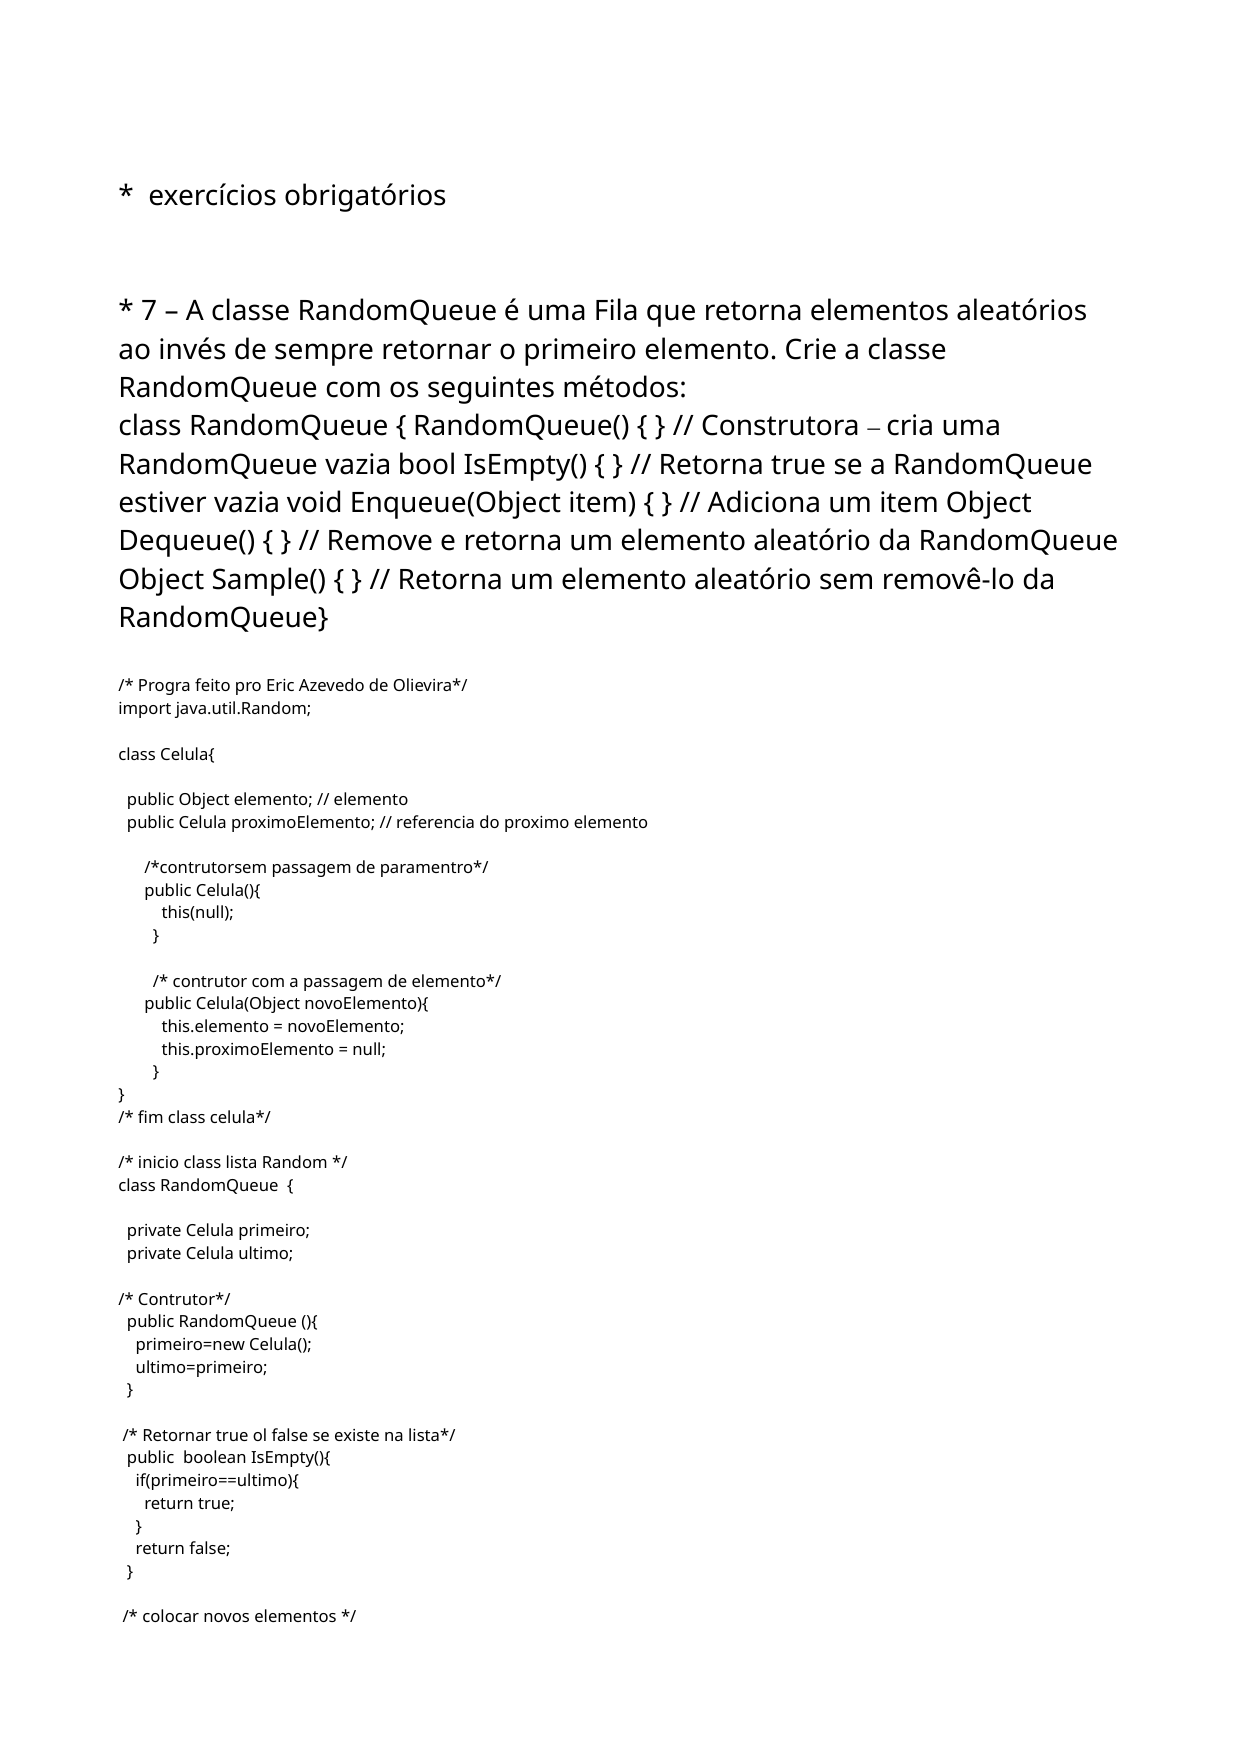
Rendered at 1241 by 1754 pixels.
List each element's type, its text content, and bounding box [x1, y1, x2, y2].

text import java.util.Random; [118, 697, 1122, 719]
text class RandomQueue { [118, 1173, 1122, 1196]
text public Celula proximoElemento; // referencia do proximo elemento [118, 810, 1122, 833]
text /* colocar novos elementos */ [118, 1605, 1122, 1628]
text /* Progra feito pro Eric Azevedo de Olievira*/ [118, 674, 1122, 697]
text this.elemento = novoElemento; [118, 1014, 1122, 1037]
text * exercícios obrigatórios [118, 176, 1122, 214]
text } [118, 1060, 1122, 1083]
text /* Contrutor*/ [118, 1287, 1122, 1310]
text /* Retornar true ol false se existe na lista*/ [118, 1423, 1122, 1446]
text private Celula primeiro; [118, 1219, 1122, 1242]
text /* fim class celula*/ [118, 1105, 1122, 1128]
text } [118, 1083, 1122, 1105]
text return false; [118, 1537, 1122, 1559]
text public Celula(){ [118, 878, 1122, 901]
text public Celula(Object novoElemento){ [118, 992, 1122, 1014]
text * 7 – A classe RandomQueue é uma Fila que retorna elementos aleatórios ao invés de sempre retornar o primeiro elemento. Crie a classe RandomQueue com os seguintes métodos: [118, 291, 1122, 406]
text ultimo=primeiro; [118, 1355, 1122, 1378]
text class RandomQueue { RandomQueue() { } // Construtora – cria uma RandomQueue vazia bool IsEmpty() { } // Retorna true se a RandomQueue estiver vazia void Enqueue(Object item) { } // Adiciona um item Object Dequeue() { } // Remove e retorna um elemento aleatório da RandomQueue Object Sample() { } // Retorna um elemento aleatório sem removê-lo da RandomQueue} [118, 406, 1122, 636]
text public Object elemento; // elemento [118, 787, 1122, 810]
text public boolean IsEmpty(){ [118, 1446, 1122, 1469]
text } [118, 1514, 1122, 1537]
text return true; [118, 1491, 1122, 1514]
text /* contrutor com a passagem de elemento*/ [118, 969, 1122, 992]
text private Celula ultimo; [118, 1242, 1122, 1264]
text } [118, 924, 1122, 946]
text primeiro=new Celula(); [118, 1332, 1122, 1355]
text } [118, 1559, 1122, 1582]
text class Celula{ [118, 742, 1122, 765]
text /*contrutorsem passagem de paramentro*/ [118, 856, 1122, 878]
text this.proximoElemento = null; [118, 1037, 1122, 1060]
text } [118, 1378, 1122, 1401]
text if(primeiro==ultimo){ [118, 1469, 1122, 1491]
text /* inicio class lista Random */ [118, 1151, 1122, 1173]
text this(null); [118, 901, 1122, 924]
text public RandomQueue (){ [118, 1310, 1122, 1332]
